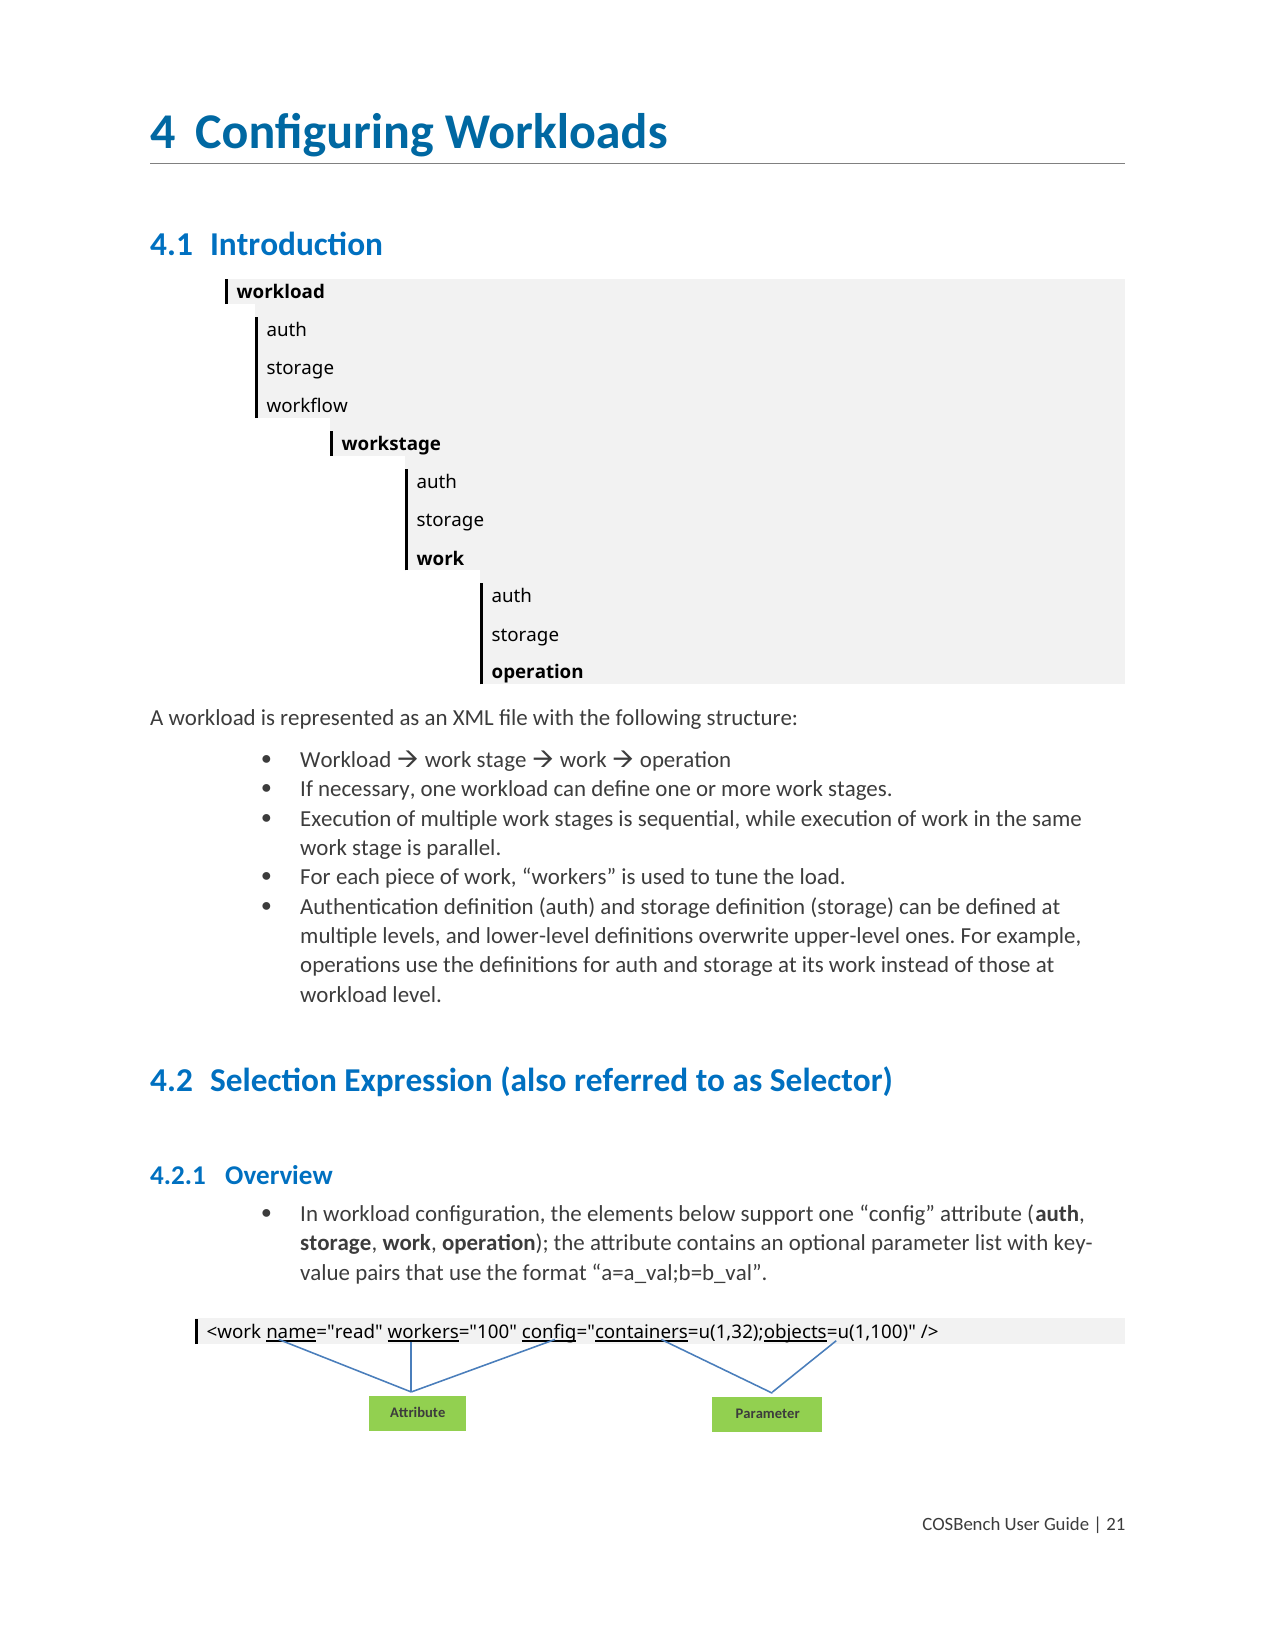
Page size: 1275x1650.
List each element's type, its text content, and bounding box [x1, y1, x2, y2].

list Workload  work stage  work  operation [262, 745, 1125, 773]
text workstage [333, 431, 1125, 456]
list If necessary, one workload can define one or more work stages. [262, 774, 1125, 802]
list For each piece of work, “workers” is used to tune the load. [262, 862, 1125, 891]
text storage [408, 507, 1125, 532]
text storage [258, 355, 1125, 380]
list Execution of multiple work stages is sequential, while execution of work in the same work stage is parallel. [262, 804, 1125, 861]
subtitle Configuring Workloads [150, 100, 1125, 163]
subtitle Selection Expression (also referred to as Selector) [150, 1059, 1125, 1100]
text Attribute [384, 1403, 451, 1421]
text workload [228, 279, 1125, 304]
text workflow [258, 393, 1125, 418]
list In workload configuration, the elements below support one “config” attribute (auth, storage, work, operation); the attribute contains an optional parameter list with key-value pairs that use the format “a=a_val;b=b_val”. [262, 1199, 1125, 1286]
list Authentication definition (auth) and storage definition (storage) can be defined at multiple levels, and lower-level definitions overwrite upper-level ones. For example, operations use the definitions for auth and storage at its work instead of those at workload level. [262, 892, 1125, 1008]
text auth [408, 469, 1125, 494]
subtitle Overview [150, 1158, 1125, 1191]
text storage [483, 621, 1125, 646]
text auth [258, 317, 1125, 342]
text A workload is represented as an XML file with the following structure: [150, 703, 1125, 731]
subtitle Introduction [150, 223, 1125, 264]
text work [408, 545, 1125, 570]
text Parameter [727, 1404, 807, 1422]
text <work name="read" workers="100" config="containers=u(1,32);objects=u(1,100)" /> [195, 1318, 1125, 1344]
text operation [483, 659, 1125, 684]
text auth [483, 583, 1125, 608]
